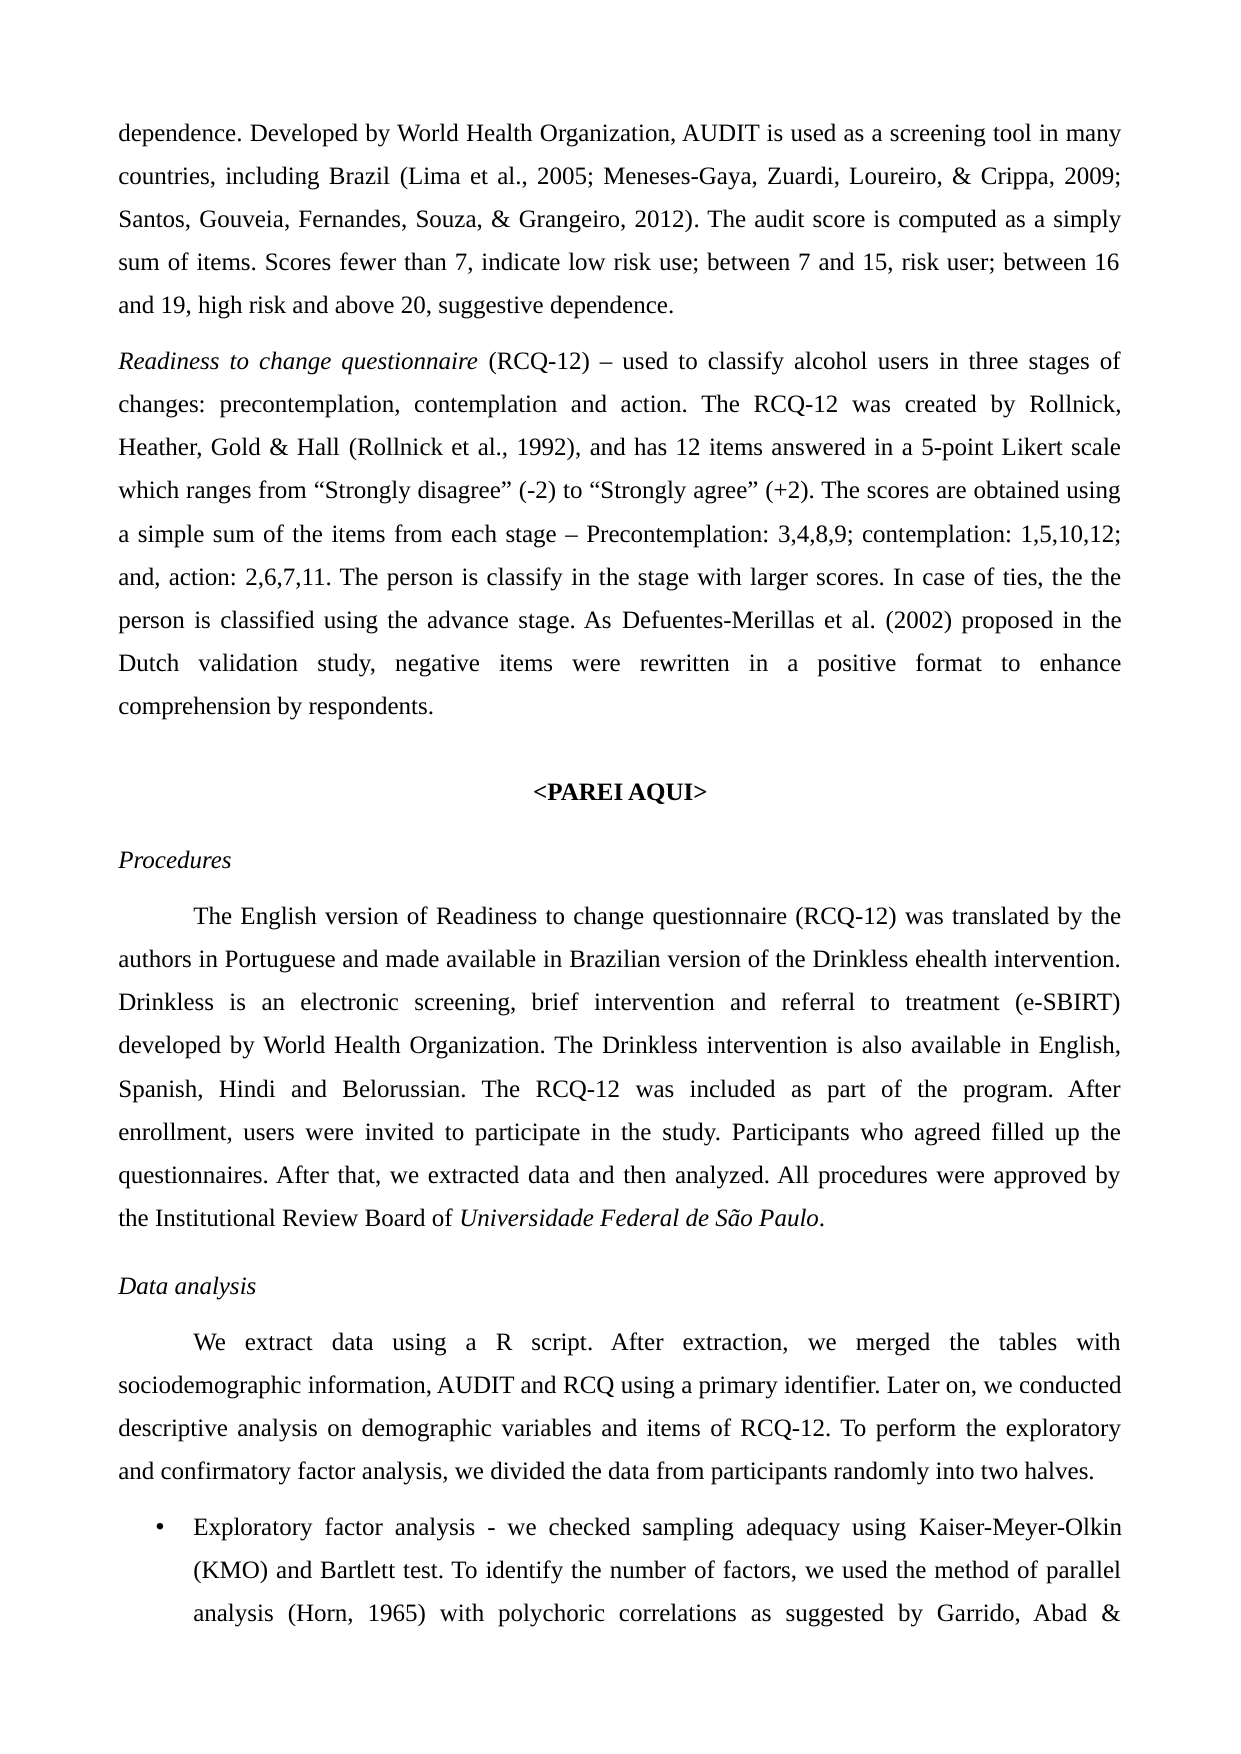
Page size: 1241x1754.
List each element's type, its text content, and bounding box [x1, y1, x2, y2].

text dependence. Developed by World Health Organization, AUDIT is used as a screening tool in many countries, including Brazil (Lima et al., 2005; Meneses-Gaya, Zuardi, Loureiro, & Crippa, 2009; Santos, Gouveia, Fernandes, Souza, & Grangeiro, 2012). The audit score is computed as a simply sum of items. Scores fewer than 7, indicate low risk use; between 7 and 15, risk user; between 16 and 19, high risk and above 20, suggestive dependence. [118, 118, 1122, 319]
text Readiness to change questionnaire (RCQ-12) – used to classify alcohol users in three stages of changes: precontemplation, contemplation and action. The RCQ-12 was created by Rollnick, Heather, Gold & Hall (Rollnick et al., 1992), and has 12 items answered in a 5-point Likert scale which ranges from “Strongly disagree” (-2) to “Strongly agree” (+2). The scores are obtained using a simple sum of the items from each stage – Precontemplation: 3,4,8,9; contemplation: 1,5,10,12; and, action: 2,6,7,11. The person is classify in the stage with larger scores. In case of ties, the the person is classified using the advance stage. As Defuentes-Merillas et al. (2002) proposed in the Dutch validation study, negative items were rewritten in a positive format to enhance comprehension by respondents. [118, 346, 1122, 720]
list Exploratory factor analysis - we checked sampling adequacy using Kaiser-Meyer-Olkin (KMO) and Bartlett test. To identify the number of factors, we used the method of parallel analysis (Horn, 1965) with polychoric correlations as suggested by Garrido, Abad & [156, 1512, 1122, 1627]
text <PAREI AQUI> [118, 777, 1122, 806]
text The English version of Readiness to change questionnaire (RCQ-12) was translated by the authors in Portuguese and made available in Brazilian version of the Drinkless ehealth intervention. Drinkless is an electronic screening, brief intervention and referral to treatment (e-SBIRT) developed by World Health Organization. The Drinkless intervention is also available in English, Spanish, Hindi and Belorussian. The RCQ-12 was included as part of the program. After enrollment, users were invited to participate in the study. Participants who agreed filled up the questionnaires. After that, we extracted data and then analyzed. All procedures were approved by the Institutional Review Board of Universidade Federal de São Paulo. [118, 901, 1122, 1232]
text We extract data using a R script. After extraction, we merged the tables with sociodemographic information, AUDIT and RCQ using a primary identifier. Later on, we conducted descriptive analysis on demographic variables and items of RCQ-12. To perform the exploratory and confirmatory factor analysis, we divided the data from participants randomly into two halves. [118, 1327, 1122, 1485]
subtitle Procedures [118, 846, 1122, 874]
subtitle Data analysis [118, 1271, 1122, 1300]
